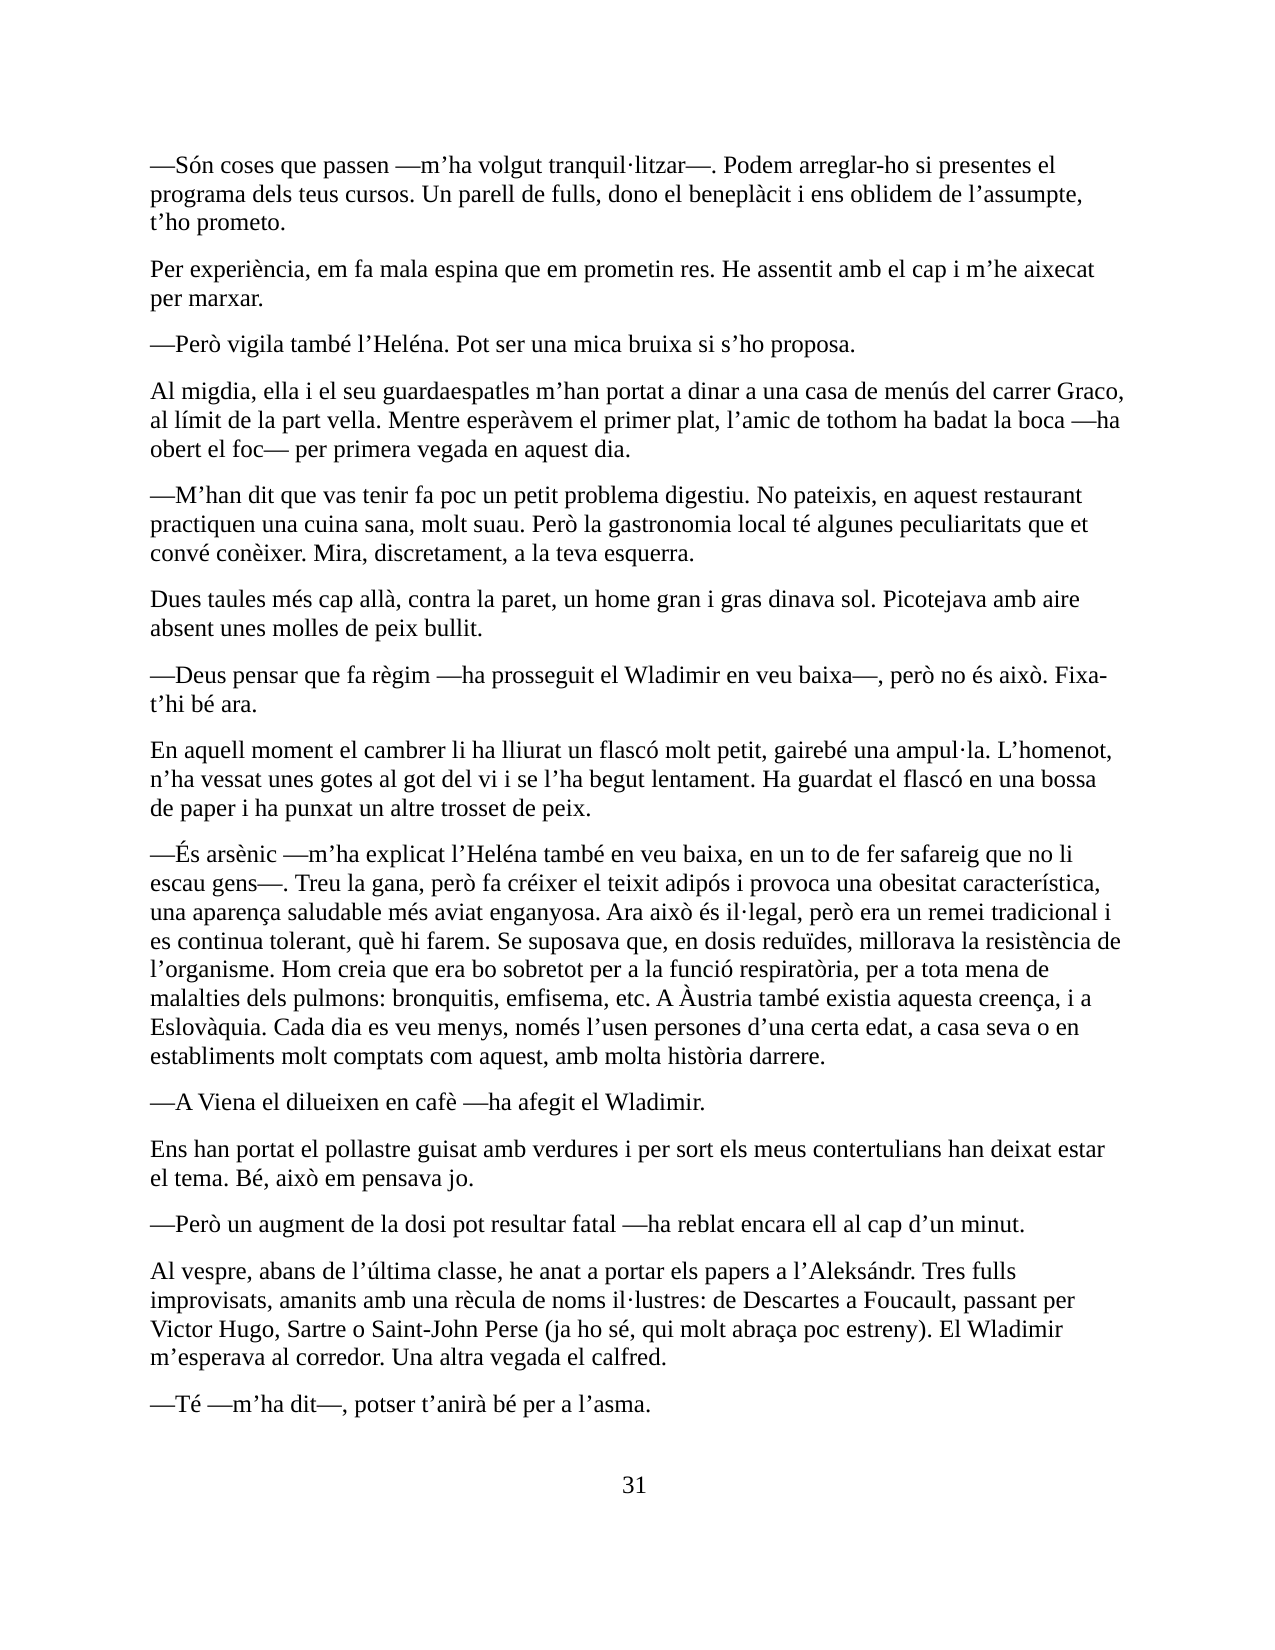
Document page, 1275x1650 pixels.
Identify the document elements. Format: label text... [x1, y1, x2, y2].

text Per experiència, em fa mala espina que em prometin res. He assentit amb el cap i m’he aixecat per marxar. [150, 254, 1125, 312]
text Al migdia, ella i el seu guardaespatles m’han portat a dinar a una casa de menús del carrer Graco, al límit de la part vella. Mentre esperàvem el primer plat, l’amic de tothom ha badat la boca —ha obert el foc— per primera vegada en aquest dia. [150, 376, 1125, 462]
text Ens han portat el pollastre guisat amb verdures i per sort els meus contertulians han deixat estar el tema. Bé, això em pensava jo. [150, 1134, 1125, 1192]
text —M’han dit que vas tenir fa poc un petit problema digestiu. No pateixis, en aquest restaurant practiquen una cuina sana, molt suau. Però la gastronomia local té algunes peculiaritats que et convé conèixer. Mira, discretament, a la teva esquerra. [150, 480, 1125, 567]
text Al vespre, abans de l’última classe, he anat a portar els papers a l’Aleksándr. Tres fulls improvisats, amanits amb una rècula de noms il·lustres: de Descartes a Foucault, passant per Victor Hugo, Sartre o Saint-John Perse (ja ho sé, qui molt abraça poc estreny). El Wladimir m’esperava al corredor. Una altra vegada el calfred. [150, 1256, 1125, 1371]
text Dues taules més cap allà, contra la paret, un home gran i gras dinava sol. Picotejava amb aire absent unes molles de peix bullit. [150, 584, 1125, 642]
text —Té —m’ha dit—, potser t’anirà bé per a l’asma. [150, 1389, 1125, 1418]
text —A Viena el dilueixen en cafè —ha afegit el Wladimir. [150, 1087, 1125, 1116]
text —Però un augment de la dosi pot resultar fatal —ha reblat encara ell al cap d’un minut. [150, 1209, 1125, 1238]
text —Però vigila també l’Heléna. Pot ser una mica bruixa si s’ho proposa. [150, 329, 1125, 358]
text En aquell moment el cambrer li ha lliurat un flascó molt petit, gairebé una ampul·la. L’homenot, n’ha vessat unes gotes al got del vi i se l’ha begut lentament. Ha guardat el flascó en una bossa de paper i ha punxat un altre trosset de peix. [150, 735, 1125, 822]
text —És arsènic —m’ha explicat l’Heléna també en veu baixa, en un to de fer safareig que no li escau gens—. Treu la gana, però fa créixer el teixit adipós i provoca una obesitat característica, una aparença saludable més aviat enganyosa. Ara això és il·legal, però era un remei tradicional i es continua tolerant, què hi farem. Se suposava que, en dosis reduïdes, millorava la resistència de l’organisme. Hom creia que era bo sobretot per a la funció respiratòria, per a tota mena de malalties dels pulmons: bronquitis, emfisema, etc. A Àustria també existia aquesta creença, i a Eslovàquia. Cada dia es veu menys, només l’usen persones d’una certa edat, a casa seva o en establiments molt comptats com aquest, amb molta història darrere. [150, 839, 1125, 1069]
text —Deus pensar que fa règim —ha prosseguit el Wladimir en veu baixa—, però no és això. Fixa-t’hi bé ara. [150, 660, 1125, 717]
text —Són coses que passen —m’ha volgut tranquil·litzar—. Podem arreglar-ho si presentes el programa dels teus cursos. Un parell de fulls, dono el beneplàcit i ens oblidem de l’assumpte, t’ho prometo. [150, 150, 1125, 236]
